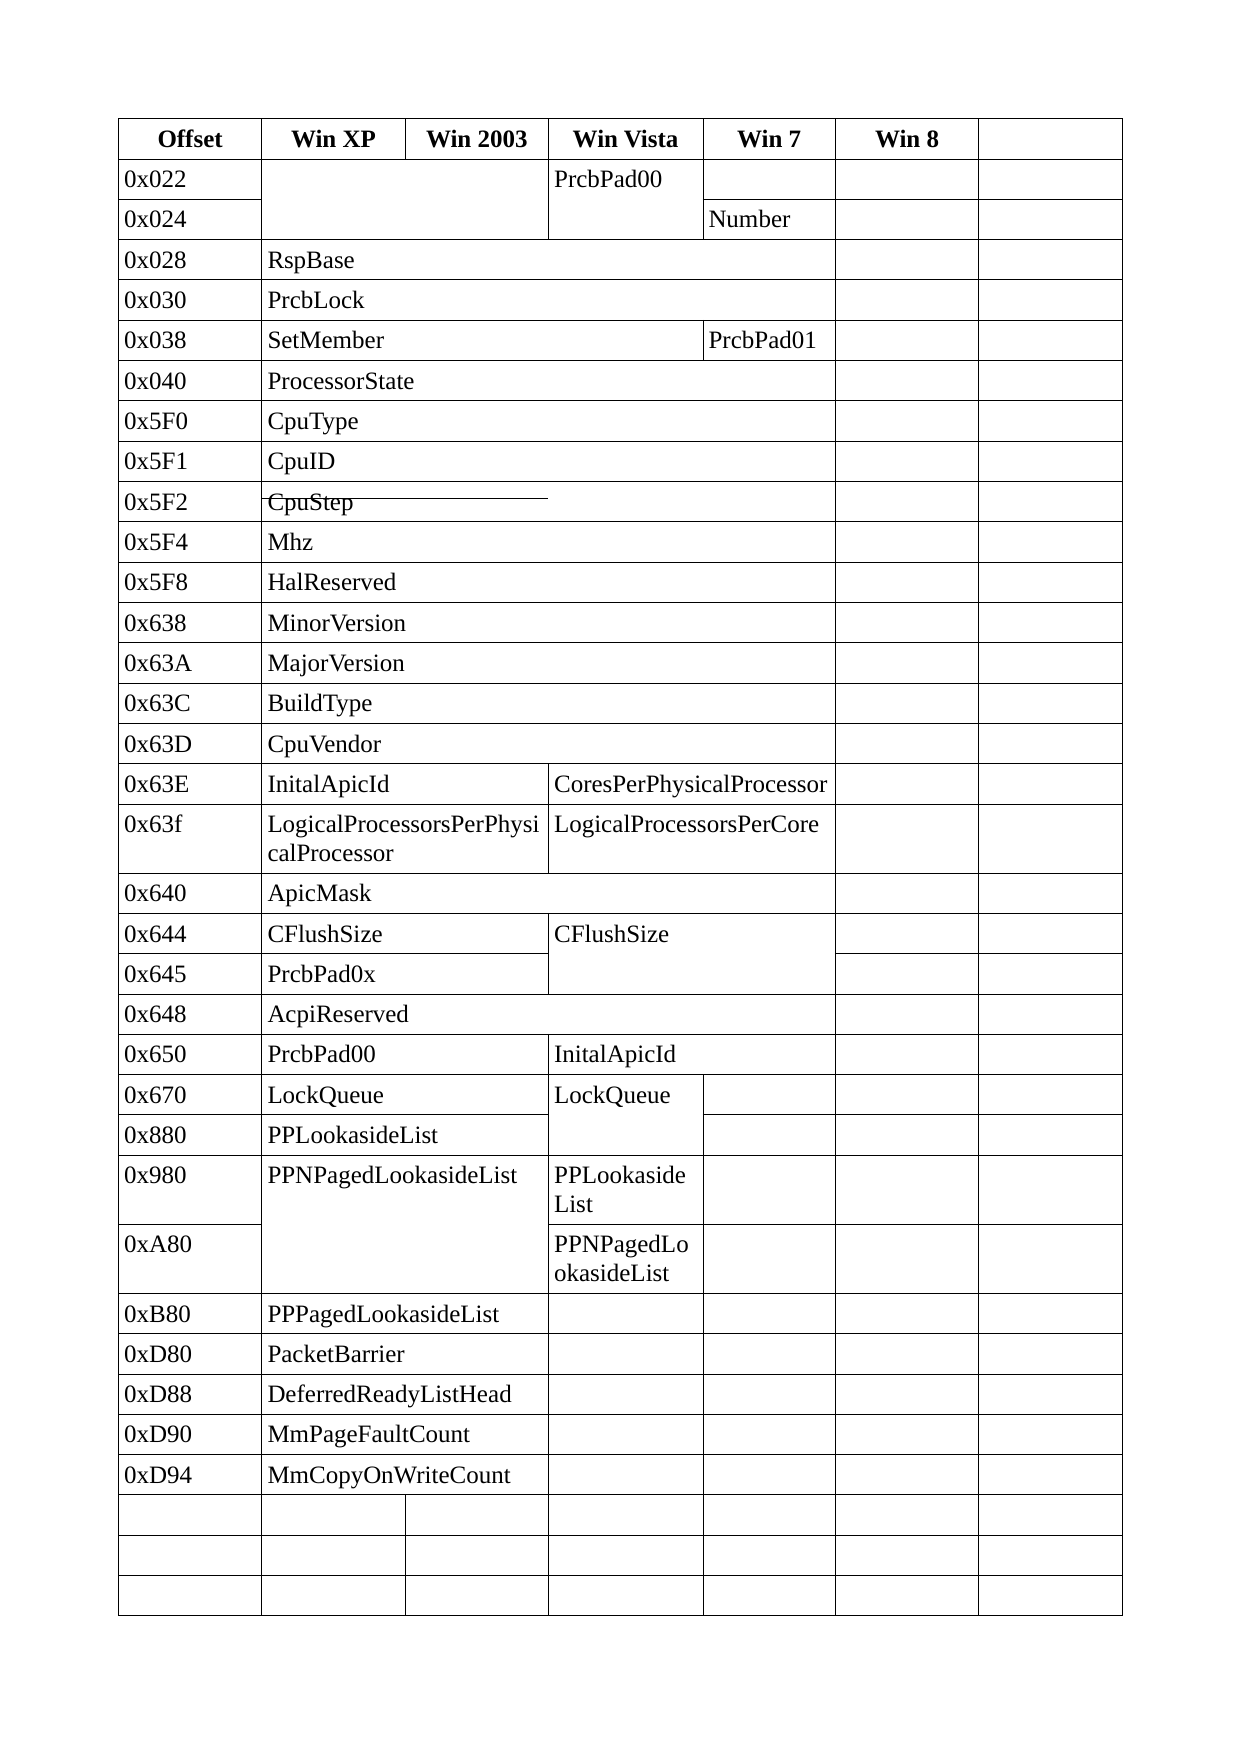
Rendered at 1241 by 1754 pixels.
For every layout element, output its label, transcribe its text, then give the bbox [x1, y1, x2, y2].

table_cell 0xD94 [119, 1455, 261, 1494]
table_cell CFlushSize [262, 914, 548, 953]
table_cell 0x5F8 [119, 563, 261, 602]
table_cell HalReserved [262, 563, 835, 602]
table_cell LogicalProcessorsPerPhysicalProcessor [262, 805, 548, 872]
table_cell [979, 1294, 1122, 1333]
table_cell [836, 1415, 978, 1454]
table_cell [836, 995, 978, 1034]
table_cell [979, 1156, 1122, 1224]
table_cell [704, 1075, 835, 1114]
table_cell [979, 684, 1122, 723]
table_cell [836, 200, 978, 239]
table_cell [836, 1035, 978, 1074]
table_cell DeferredReadyListHead [262, 1375, 548, 1414]
table_cell [836, 874, 978, 913]
table_cell [549, 1536, 703, 1575]
table_cell [979, 401, 1122, 441]
table_cell [704, 1576, 835, 1615]
table_cell [704, 1334, 835, 1373]
table_cell 0x638 [119, 603, 261, 642]
table_cell ProcessorState [262, 361, 835, 400]
table_cell [836, 1375, 978, 1414]
table_cell [979, 1576, 1122, 1615]
table_cell [979, 764, 1122, 803]
table_cell [979, 724, 1122, 763]
table_cell [262, 1576, 405, 1615]
table_cell 0xD88 [119, 1375, 261, 1414]
table_cell Mhz [262, 522, 835, 562]
table_cell [836, 1294, 978, 1333]
table_cell [549, 1495, 703, 1535]
table_cell [549, 1375, 703, 1414]
table_cell [979, 914, 1122, 953]
table_cell [979, 643, 1122, 682]
table_cell InitalApicId [262, 764, 548, 803]
table_cell [704, 1415, 835, 1454]
table_cell [979, 1455, 1122, 1494]
table_cell [979, 805, 1122, 872]
table_cell [979, 1495, 1122, 1535]
table_cell PPPagedLookasideList [262, 1294, 548, 1333]
table_cell ApicMask [262, 874, 835, 913]
table_cell [836, 1225, 978, 1293]
table_cell [704, 1375, 835, 1414]
table_cell PrcbLock [262, 280, 835, 320]
table_cell [979, 522, 1122, 562]
table_cell MajorVersion [262, 643, 835, 682]
table_cell [979, 874, 1122, 913]
table_cell [836, 954, 978, 993]
table_cell [836, 914, 978, 953]
table_cell [836, 482, 978, 521]
table_cell [836, 1075, 978, 1114]
table_cell [979, 442, 1122, 481]
table_cell 0xD90 [119, 1415, 261, 1454]
table_cell [979, 482, 1122, 521]
table_cell 0x024 [119, 200, 261, 239]
table_cell CpuStep [262, 482, 835, 521]
table_cell [836, 1455, 978, 1494]
table_cell [119, 1495, 261, 1535]
table_cell 0x63A [119, 643, 261, 682]
table_cell 0x63E [119, 764, 261, 803]
table_cell [979, 1075, 1122, 1114]
table_cell 0x5F2 [119, 482, 261, 521]
table_cell [979, 603, 1122, 642]
table_cell [836, 805, 978, 872]
table_cell [704, 160, 835, 199]
table_cell 0x63D [119, 724, 261, 763]
table_cell [704, 1225, 835, 1293]
table_header Win XP [262, 119, 405, 158]
table_cell PrcbPad0x [262, 954, 548, 993]
table_cell LogicalProcessorsPerCore [549, 805, 835, 872]
table_cell PrcbPad01 [704, 321, 835, 360]
table_cell [119, 1536, 261, 1575]
table_cell [979, 1375, 1122, 1414]
table_cell [979, 1415, 1122, 1454]
table_cell [979, 321, 1122, 360]
table_cell [262, 160, 548, 239]
table_cell 0x63f [119, 805, 261, 872]
table_cell [704, 1455, 835, 1494]
table_cell [836, 1156, 978, 1224]
table_cell [979, 563, 1122, 602]
table_cell 0x63C [119, 684, 261, 723]
table_header Win Vista [549, 119, 703, 158]
table_cell [704, 1536, 835, 1575]
table_cell 0x645 [119, 954, 261, 993]
table_cell [836, 603, 978, 642]
table_cell [979, 240, 1122, 279]
table_cell [262, 1495, 405, 1535]
table_cell LockQueue [262, 1075, 548, 1114]
table_cell [836, 401, 978, 441]
table_cell [979, 995, 1122, 1034]
table_cell [836, 1495, 978, 1535]
table_cell [704, 1115, 835, 1155]
table_cell [406, 1495, 548, 1535]
table_cell PPNPagedLookasideList [549, 1225, 703, 1293]
table_cell PPLookasideList [262, 1115, 548, 1155]
table_cell InitalApicId [549, 1035, 835, 1074]
table_cell [979, 1035, 1122, 1074]
table_cell [836, 160, 978, 199]
table_cell 0x028 [119, 240, 261, 279]
table_cell [549, 1455, 703, 1494]
table_cell [836, 1334, 978, 1373]
table_cell 0x5F4 [119, 522, 261, 562]
table_cell MinorVersion [262, 603, 835, 642]
table_cell SetMember [262, 321, 703, 360]
table_cell 0x5F0 [119, 401, 261, 441]
table_cell [836, 724, 978, 763]
table_cell PPLookasideList [549, 1156, 703, 1224]
table_cell [979, 1536, 1122, 1575]
table_cell RspBase [262, 240, 835, 279]
table_cell [836, 684, 978, 723]
table_cell [836, 280, 978, 320]
table_cell 0x022 [119, 160, 261, 199]
table_cell MmCopyOnWriteCount [262, 1455, 548, 1494]
table_cell CpuType [262, 401, 835, 441]
table_cell MmPageFaultCount [262, 1415, 548, 1454]
table_cell CoresPerPhysicalProcessor [549, 764, 835, 803]
table_cell [836, 240, 978, 279]
table_cell [836, 643, 978, 682]
table_cell 0xD80 [119, 1334, 261, 1373]
table_cell [979, 200, 1122, 239]
table_cell [836, 1536, 978, 1575]
table_cell [979, 160, 1122, 199]
table_cell PacketBarrier [262, 1334, 548, 1373]
table_cell 0x040 [119, 361, 261, 400]
table_cell LockQueue [549, 1075, 703, 1155]
table_cell [836, 764, 978, 803]
table_header Win 8 [836, 119, 978, 158]
table_cell 0x640 [119, 874, 261, 913]
table_cell [549, 1576, 703, 1615]
table_cell PPNPagedLookasideList [262, 1156, 548, 1293]
table_cell [836, 563, 978, 602]
table_cell [406, 1576, 548, 1615]
table_cell [704, 1294, 835, 1333]
table_cell CpuVendor [262, 724, 835, 763]
table_cell [836, 1576, 978, 1615]
table_cell 0x670 [119, 1075, 261, 1114]
table_cell AcpiReserved [262, 995, 835, 1034]
table_cell 0xB80 [119, 1294, 261, 1333]
table_cell PrcbPad00 [549, 160, 703, 239]
table_cell [979, 1334, 1122, 1373]
table_cell 0x038 [119, 321, 261, 360]
table_cell [836, 361, 978, 400]
table_cell [549, 1294, 703, 1333]
table_cell [979, 1225, 1122, 1293]
table_cell 0x980 [119, 1156, 261, 1224]
table_cell [836, 442, 978, 481]
table_cell [549, 1334, 703, 1373]
table_cell 0x648 [119, 995, 261, 1034]
table_cell [979, 280, 1122, 320]
table_header [979, 119, 1122, 158]
table_cell [979, 954, 1122, 993]
table_cell 0x5F1 [119, 442, 261, 481]
table_cell 0xA80 [119, 1225, 261, 1293]
table_cell 0x030 [119, 280, 261, 320]
table_cell 0x644 [119, 914, 261, 953]
table_cell [704, 1156, 835, 1224]
table_cell Number [704, 200, 835, 239]
table_cell 0x880 [119, 1115, 261, 1155]
table_header Win 7 [704, 119, 835, 158]
table_cell [979, 1115, 1122, 1155]
table_cell [836, 1115, 978, 1155]
table_cell [836, 522, 978, 562]
table_cell CFlushSize [549, 914, 835, 993]
table_cell BuildType [262, 684, 835, 723]
table_cell 0x650 [119, 1035, 261, 1074]
table_cell [704, 1495, 835, 1535]
table_cell [979, 361, 1122, 400]
table_cell [262, 1536, 405, 1575]
table_cell PrcbPad00 [262, 1035, 548, 1074]
table_cell CpuID [262, 442, 835, 481]
table_cell [406, 1536, 548, 1575]
table_cell [836, 321, 978, 360]
table_header Win 2003 [406, 119, 548, 158]
table_cell [549, 1415, 703, 1454]
table_cell [119, 1576, 261, 1615]
table_header Offset [119, 119, 261, 158]
